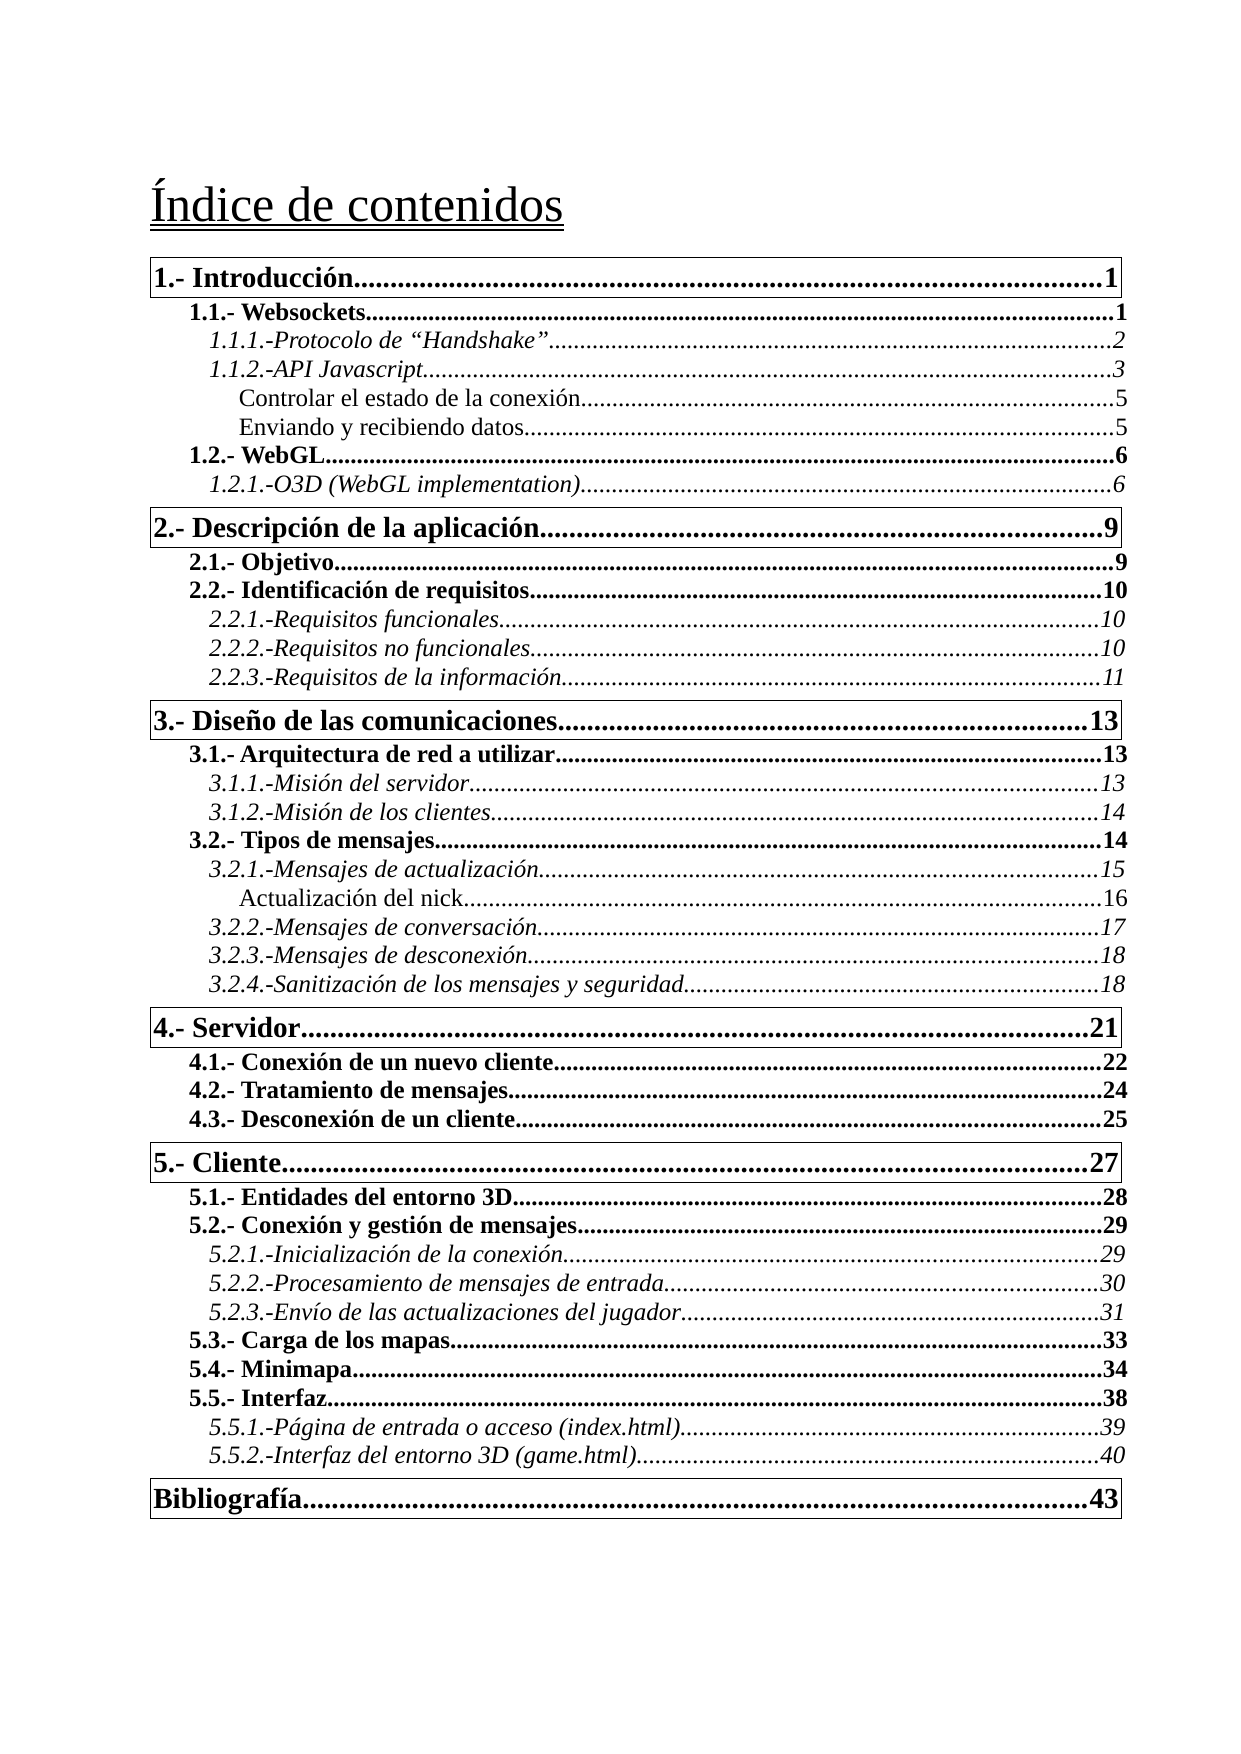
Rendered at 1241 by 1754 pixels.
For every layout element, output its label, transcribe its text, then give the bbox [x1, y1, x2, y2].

text 5.5.2.-Interfaz del entorno 3D (game.html) 40 [209, 1441, 1128, 1469]
text 5.- Cliente 27 [151, 1143, 1121, 1182]
text Actualización del nick 16 [238, 883, 1128, 912]
text 3.2.4.-Sanitización de los mensajes y seguridad 18 [209, 969, 1128, 998]
text 2.2.3.-Requisitos de la información 11 [209, 662, 1128, 691]
text 5.5.- Interfaz 38 [189, 1383, 1128, 1412]
text 1.1.2.-API Javascript 3 [209, 354, 1128, 383]
text 1.1.- Websockets 1 [189, 297, 1128, 326]
text 5.4.- Minimapa 34 [189, 1354, 1128, 1383]
text 4.3.- Desconexión de un cliente 25 [189, 1104, 1128, 1133]
text 5.2.- Conexión y gestión de mensajes 29 [189, 1211, 1128, 1239]
text 2.1.- Objetivo 9 [189, 547, 1128, 576]
text 2.2.2.-Requisitos no funcionales 10 [209, 633, 1128, 662]
text Bibliografía 43 [151, 1479, 1121, 1518]
text 3.1.2.-Misión de los clientes 14 [209, 797, 1128, 826]
text 3.2.2.-Mensajes de conversación 17 [209, 912, 1128, 941]
text 5.5.1.-Página de entrada o acceso (index.html) 39 [209, 1412, 1128, 1441]
text 4.1.- Conexión de un nuevo cliente 22 [189, 1047, 1128, 1076]
text 4.2.- Tratamiento de mensajes 24 [189, 1076, 1128, 1104]
subtitle Índice de contenidos [150, 175, 1128, 232]
text 2.2.1.-Requisitos funcionales 10 [209, 604, 1128, 633]
text 2.2.- Identificación de requisitos 10 [189, 576, 1128, 604]
text 1.2.1.-O3D (WebGL implementation) 6 [209, 469, 1128, 498]
text 3.1.1.-Misión del servidor 13 [209, 768, 1128, 797]
text 4.- Servidor 21 [151, 1008, 1121, 1047]
text 2.- Descripción de la aplicación 9 [151, 508, 1121, 547]
text 3.1.- Arquitectura de red a utilizar 13 [189, 739, 1128, 768]
text 1.- Introducción 1 [151, 258, 1121, 297]
text 3.- Diseño de las comunicaciones 13 [151, 701, 1121, 739]
text 3.2.3.-Mensajes de desconexión 18 [209, 941, 1128, 969]
text 5.1.- Entidades del entorno 3D 28 [189, 1182, 1128, 1211]
text 3.2.- Tipos de mensajes 14 [189, 826, 1128, 854]
text 1.2.- WebGL 6 [189, 441, 1128, 469]
text 5.2.2.-Procesamiento de mensajes de entrada 30 [209, 1268, 1128, 1297]
text Controlar el estado de la conexión 5 [238, 383, 1128, 412]
text Enviando y recibiendo datos 5 [238, 412, 1128, 441]
text 5.3.- Carga de los mapas 33 [189, 1326, 1128, 1354]
text 1.1.1.-Protocolo de “Handshake” 2 [209, 326, 1128, 354]
text 5.2.3.-Envío de las actualizaciones del jugador 31 [209, 1297, 1128, 1326]
text 5.2.1.-Inicialización de la conexión 29 [209, 1239, 1128, 1268]
text 3.2.1.-Mensajes de actualización 15 [209, 854, 1128, 883]
